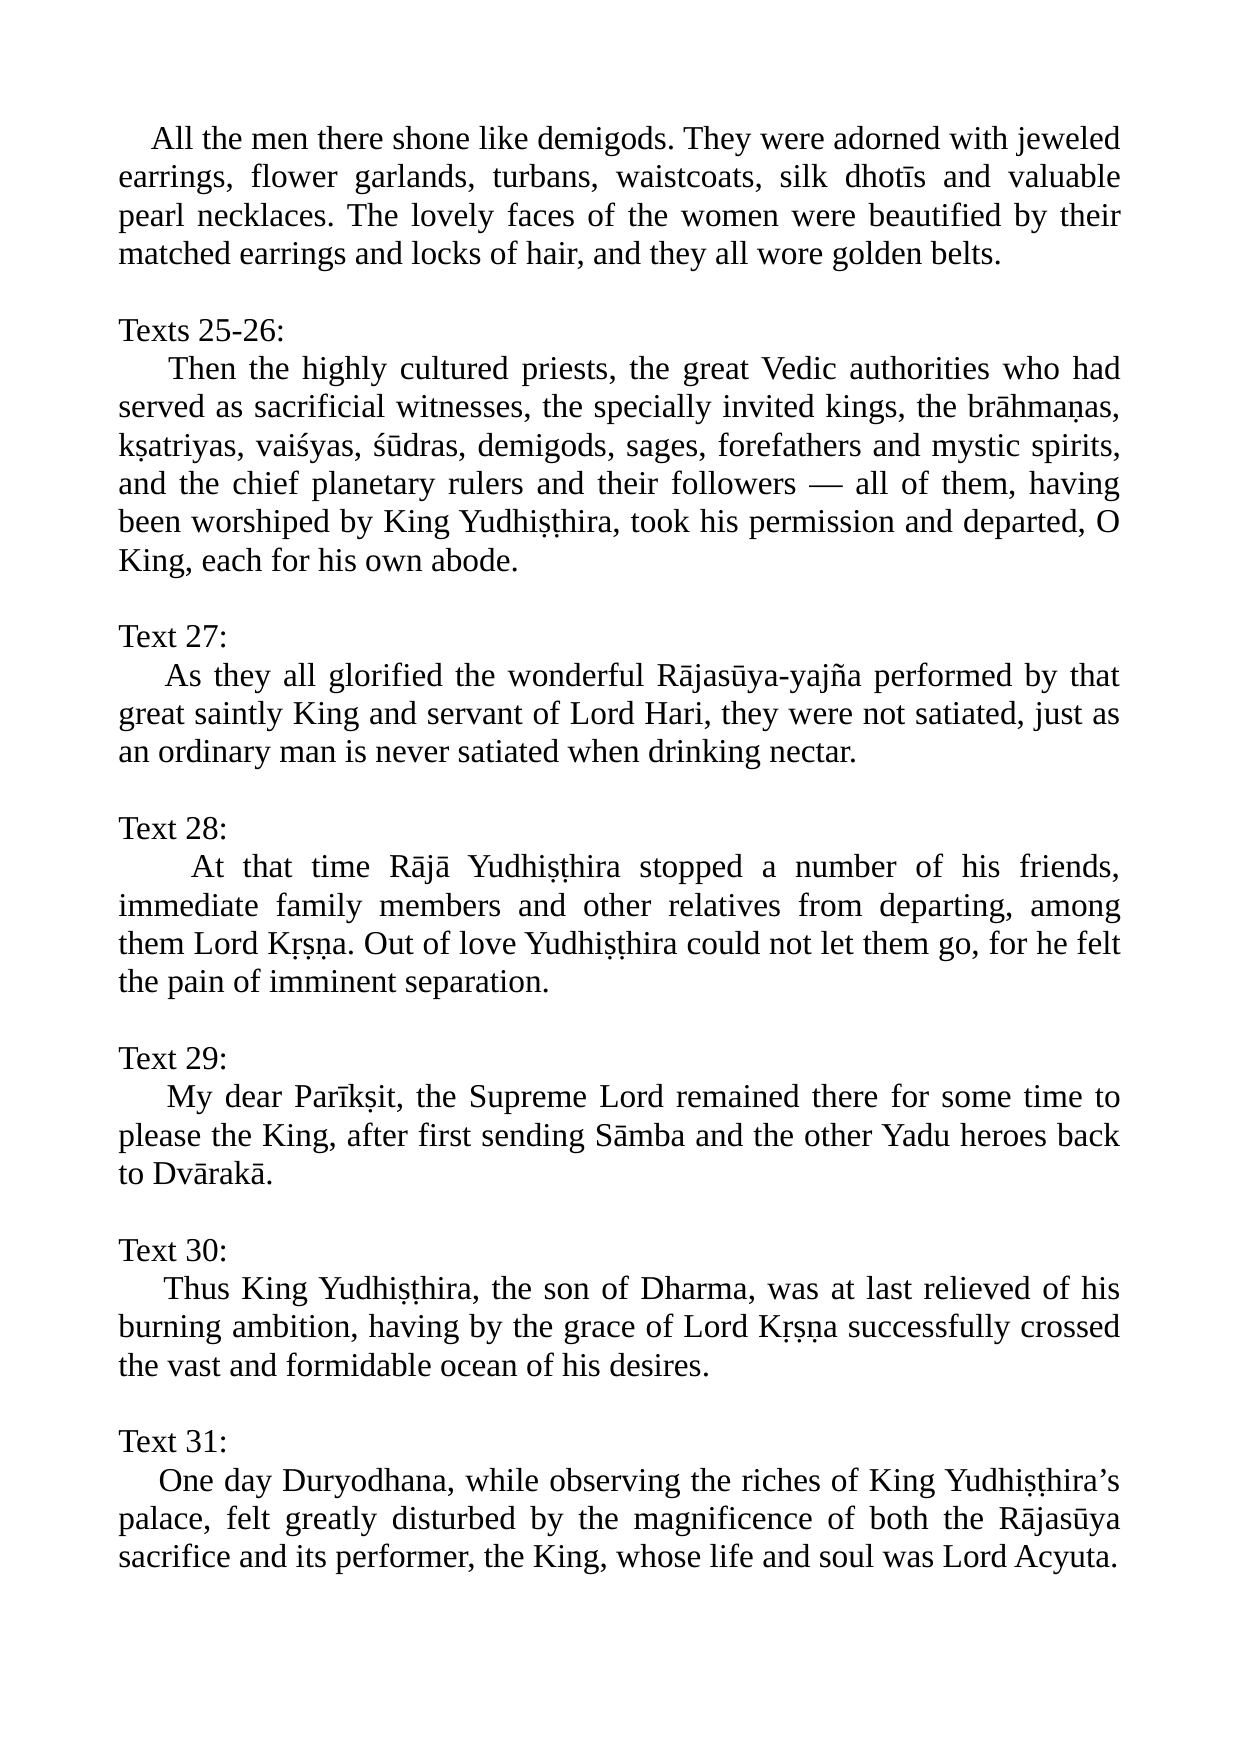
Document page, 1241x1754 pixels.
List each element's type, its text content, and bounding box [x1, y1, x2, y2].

text Texts 25-26: [118, 310, 1122, 348]
text One day Duryodhana, while observing the riches of King Yudhiṣṭhira’s palace, felt greatly disturbed by the magnificence of both the Rājasūya sacrifice and its performer, the King, whose life and soul was Lord Acyuta. [118, 1460, 1122, 1575]
text All the men there shone like demigods. They were adorned with jeweled earrings, flower garlands, turbans, waistcoats, silk dhotīs and valuable pearl necklaces. The lovely faces of the women were beautified by their matched earrings and locks of hair, and they all wore golden belts. [118, 118, 1122, 271]
text My dear Parīkṣit, the Supreme Lord remained there for some time to please the King, after first sending Sāmba and the other Yadu heroes back to Dvārakā. [118, 1076, 1122, 1191]
text Text 31: [118, 1421, 1122, 1460]
text Text 28: [118, 808, 1122, 846]
text Text 30: [118, 1230, 1122, 1268]
text As they all glorified the wonderful Rājasūya-yajña performed by that great saintly King and servant of Lord Hari, they were not satiated, just as an ordinary man is never satiated when drinking nectar. [118, 655, 1122, 770]
text At that time Rājā Yudhiṣṭhira stopped a number of his friends, immediate family members and other relatives from departing, among them Lord Kṛṣṇa. Out of love Yudhiṣṭhira could not let them go, for he felt the pain of imminent separation. [118, 846, 1122, 1000]
text Text 27: [118, 616, 1122, 655]
text Then the highly cultured priests, the great Vedic authorities who had served as sacrificial witnesses, the specially invited kings, the brāhmaṇas, kṣatriyas, vaiśyas, śūdras, demigods, sages, forefathers and mystic spirits, and the chief planetary rulers and their followers — all of them, having been worshiped by King Yudhiṣṭhira, took his permission and departed, O King, each for his own abode. [118, 348, 1122, 578]
text Thus King Yudhiṣṭhira, the son of Dharma, was at last relieved of his burning ambition, having by the grace of Lord Kṛṣṇa successfully crossed the vast and formidable ocean of his desires. [118, 1268, 1122, 1383]
text Text 29: [118, 1038, 1122, 1076]
